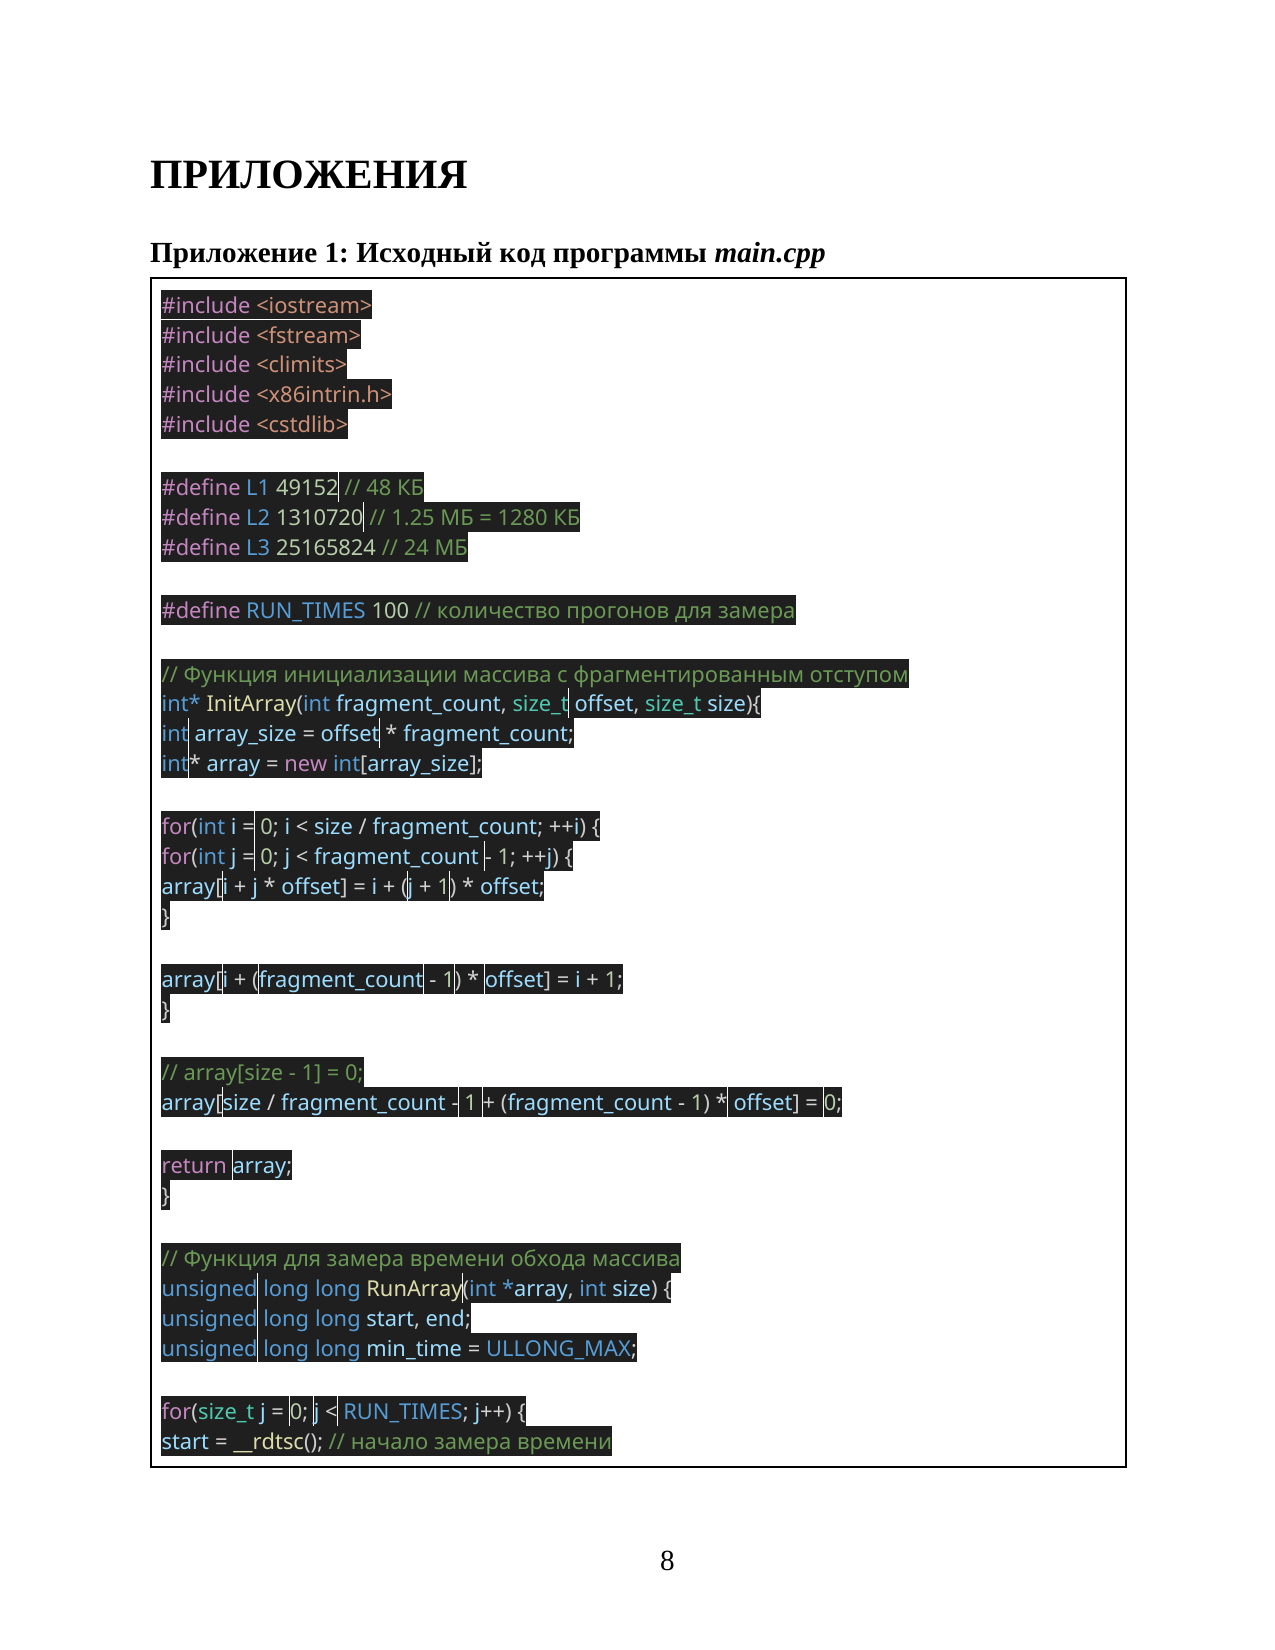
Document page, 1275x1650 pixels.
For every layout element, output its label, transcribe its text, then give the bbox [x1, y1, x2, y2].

table_header #include <iostream> #include <fstream> #include <climits> #include <x86intrin.h> #include <cstdlib> #define L1 49152 // 48 КБ #define L2 1310720 // 1.25 МБ = 1280 КБ #define L3 25165824 // 24 МБ #define RUN_TIMES 100 // количество прогонов для замера // Функция инициализации массива с фрагментированным отступом int* InitArray(int fragment_count, size_t offset, size_t size){ int array_size = offset * fragment_count; int* array = new int[array_size]; for(int i = 0; i < size / fragment_count; ++i) { for(int j = 0; j < fragment_count - 1; ++j) { array[i + j * offset] = i + (j + 1) * offset; } array[i + (fragment_count - 1) * offset] = i + 1; } // array[size - 1] = 0; array[size / fragment_count - 1 + (fragment_count - 1) * offset] = 0; return array; } // Функция для замера времени обхода массива unsigned long long RunArray(int *array, int size) { unsigned long long start, end; unsigned long long min_time = ULLONG_MAX; for(size_t j = 0; j < RUN_TIMES; j++) { start = __rdtsc(); // начало замера времени [152, 279, 1125, 1466]
subtitle ПРИЛОЖЕНИЯ [150, 150, 1125, 198]
subtitle Приложение 1: Исходный код программы main.cpp [150, 235, 1125, 269]
